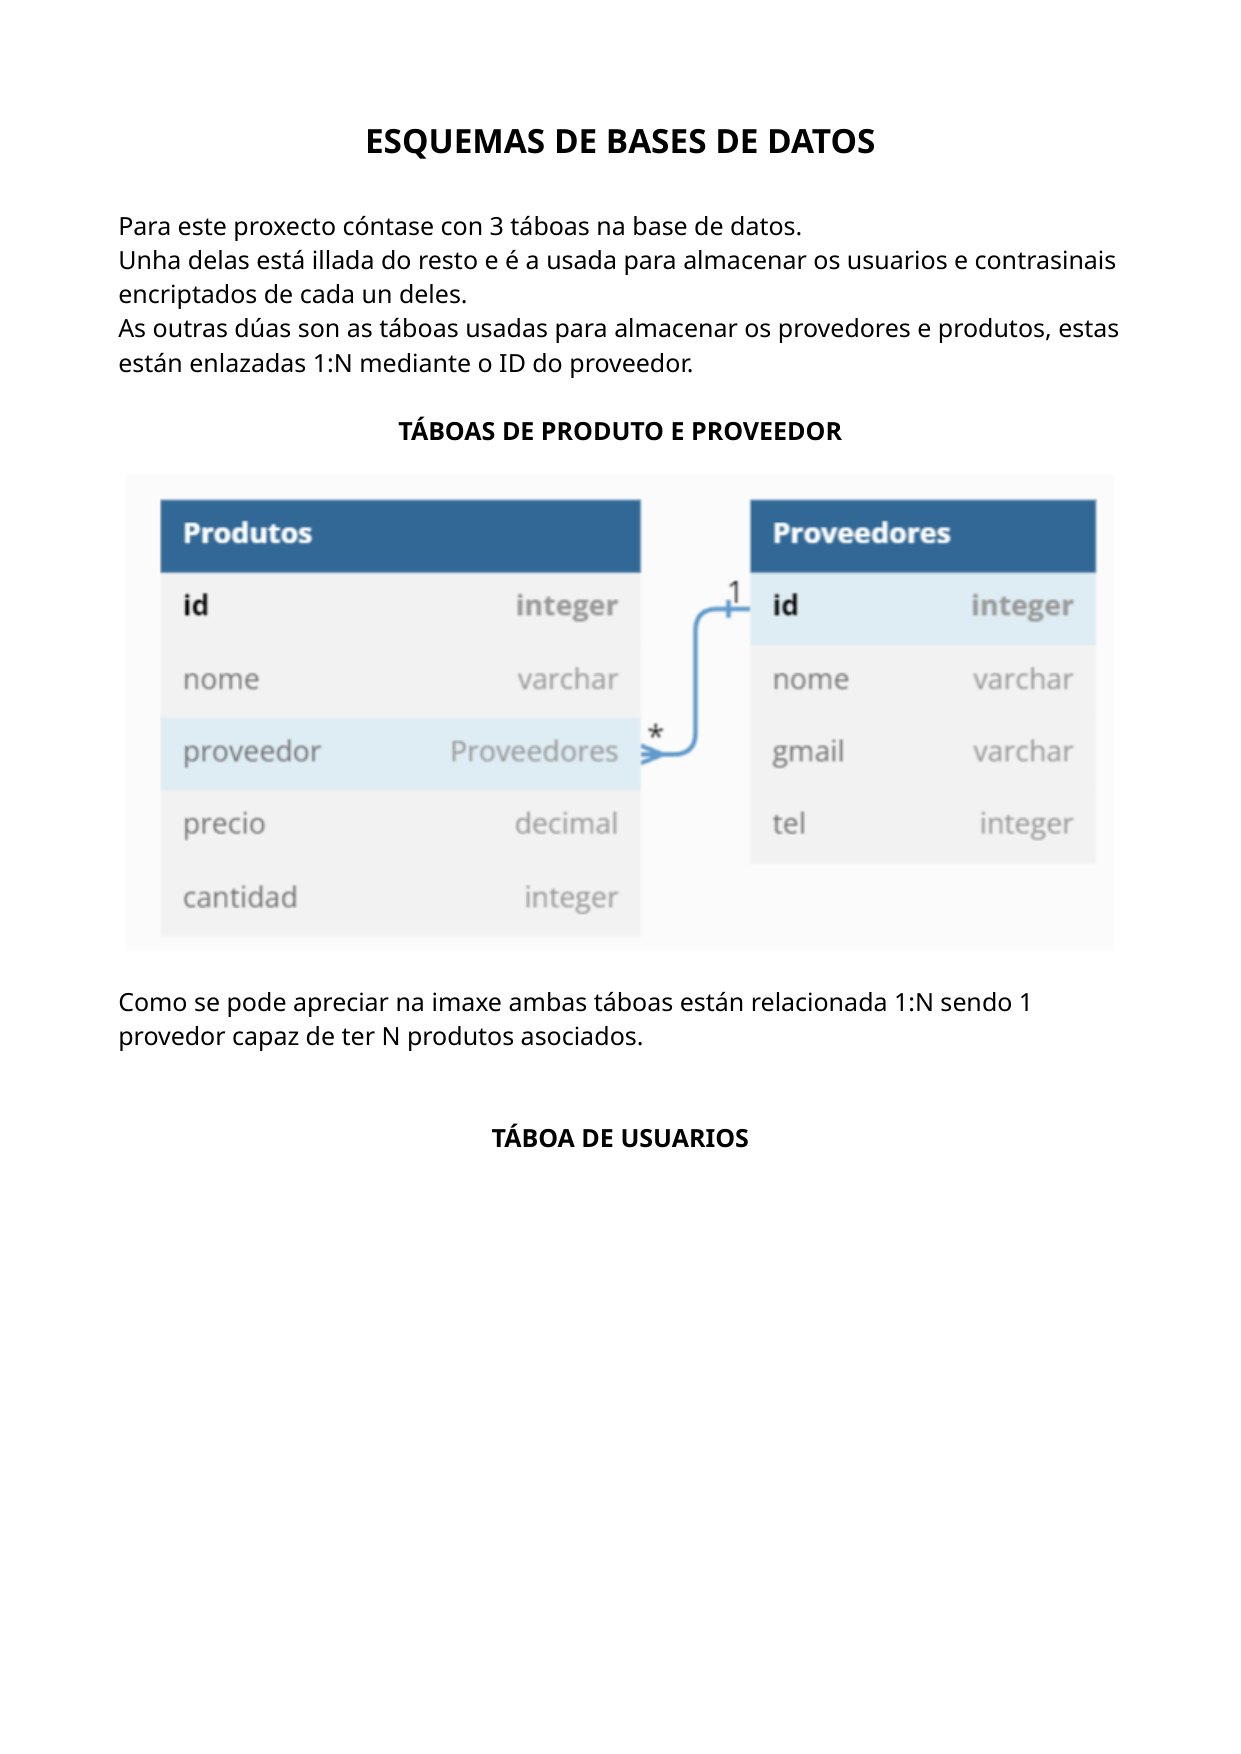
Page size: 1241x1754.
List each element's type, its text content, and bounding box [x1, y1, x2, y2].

text ESQUEMAS DE BASES DE DATOS [118, 118, 1122, 163]
text Unha delas está illada do resto e é a usada para almacenar os usuarios e contrasinais encriptados de cada un deles. [118, 243, 1122, 311]
text TÁBOA DE USUARIOS [118, 1087, 1122, 1155]
text TÁBOAS DE PRODUTO E PROVEEDOR [118, 413, 1122, 447]
picture [126, 474, 1114, 951]
text As outras dúas son as táboas usadas para almacenar os provedores e produtos, estas están enlazadas 1:N mediante o ID do proveedor. [118, 311, 1122, 379]
text Como se pode apreciar na imaxe ambas táboas están relacionada 1:N sendo 1 provedor capaz de ter N produtos asociados. [118, 984, 1122, 1087]
text Para este proxecto cóntase con 3 táboas na base de datos. [118, 209, 1122, 243]
